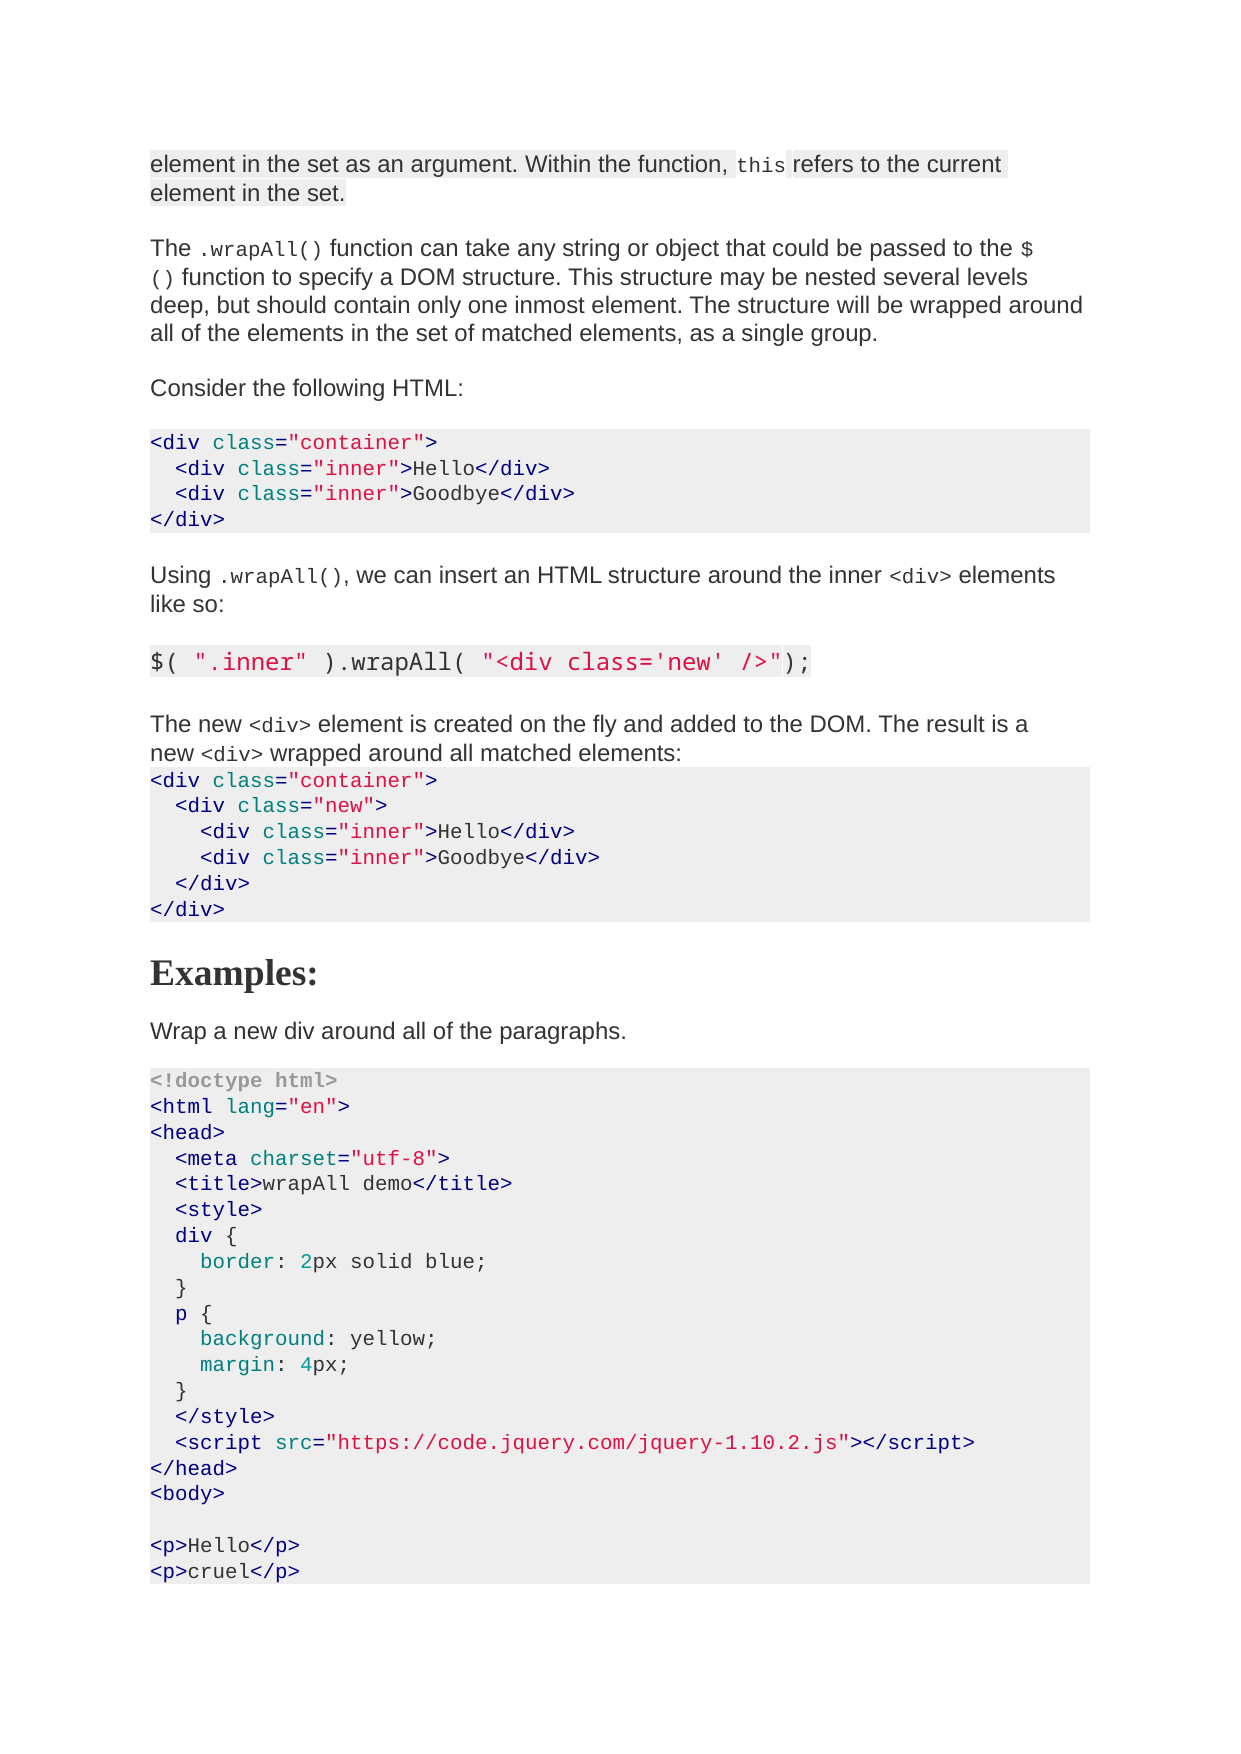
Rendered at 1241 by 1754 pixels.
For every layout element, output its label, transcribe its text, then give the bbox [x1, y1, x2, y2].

text element in the set as an argument. Within the function, this refers to the current element in the set. [150, 150, 1090, 206]
text <style> [150, 1197, 1090, 1223]
text <title>wrapAll demo</title> [150, 1171, 1090, 1197]
text <div class="container"> [150, 767, 1090, 793]
text <div class="new"> [150, 793, 1090, 819]
text <meta charset="utf-8"> [150, 1145, 1090, 1171]
text <body> [150, 1481, 1090, 1507]
text <head> [150, 1119, 1090, 1145]
text } [150, 1378, 1090, 1404]
text </div> [150, 897, 1090, 922]
text Using .wrapAll(), we can insert an HTML structure around the inner <div> elements like so: [150, 561, 1090, 617]
text <script src="https://code.jquery.com/jquery-1.10.2.js"></script> [150, 1429, 1090, 1455]
text </div> [150, 507, 1090, 533]
text $( ".inner" ).wrapAll( "<div class='new' />"); [150, 645, 1090, 677]
text <div class="inner">Hello</div> [150, 455, 1090, 481]
text p { [150, 1300, 1090, 1326]
text Wrap a new div around all of the paragraphs. [150, 1009, 1090, 1044]
text <div class="inner">Hello</div> [150, 819, 1090, 845]
text <!doctype html> [150, 1068, 1090, 1094]
text </head> [150, 1455, 1090, 1481]
text <div class="inner">Goodbye</div> [150, 845, 1090, 871]
text } [150, 1274, 1090, 1300]
text <p>Hello</p> [150, 1533, 1090, 1559]
text div { [150, 1223, 1090, 1249]
subtitle Examples: [150, 951, 1090, 994]
text </style> [150, 1404, 1090, 1429]
text border: 2px solid blue; [150, 1249, 1090, 1274]
text Consider the following HTML: [150, 374, 1090, 402]
text background: yellow; [150, 1326, 1090, 1352]
text The new <div> element is created on the fly and added to the DOM. The result is a new <div> wrapped around all matched elements: [150, 710, 1090, 767]
text <div class="inner">Goodbye</div> [150, 481, 1090, 507]
text margin: 4px; [150, 1352, 1090, 1378]
text <html lang="en"> [150, 1094, 1090, 1119]
text The .wrapAll() function can take any string or object that could be passed to the $() function to specify a DOM structure. This structure may be nested several levels deep, but should contain only one inmost element. The structure will be wrapped around all of the elements in the set of matched elements, as a single group. [150, 234, 1090, 347]
text <div class="container"> [150, 429, 1090, 455]
text </div> [150, 871, 1090, 897]
text <p>cruel</p> [150, 1559, 1090, 1584]
